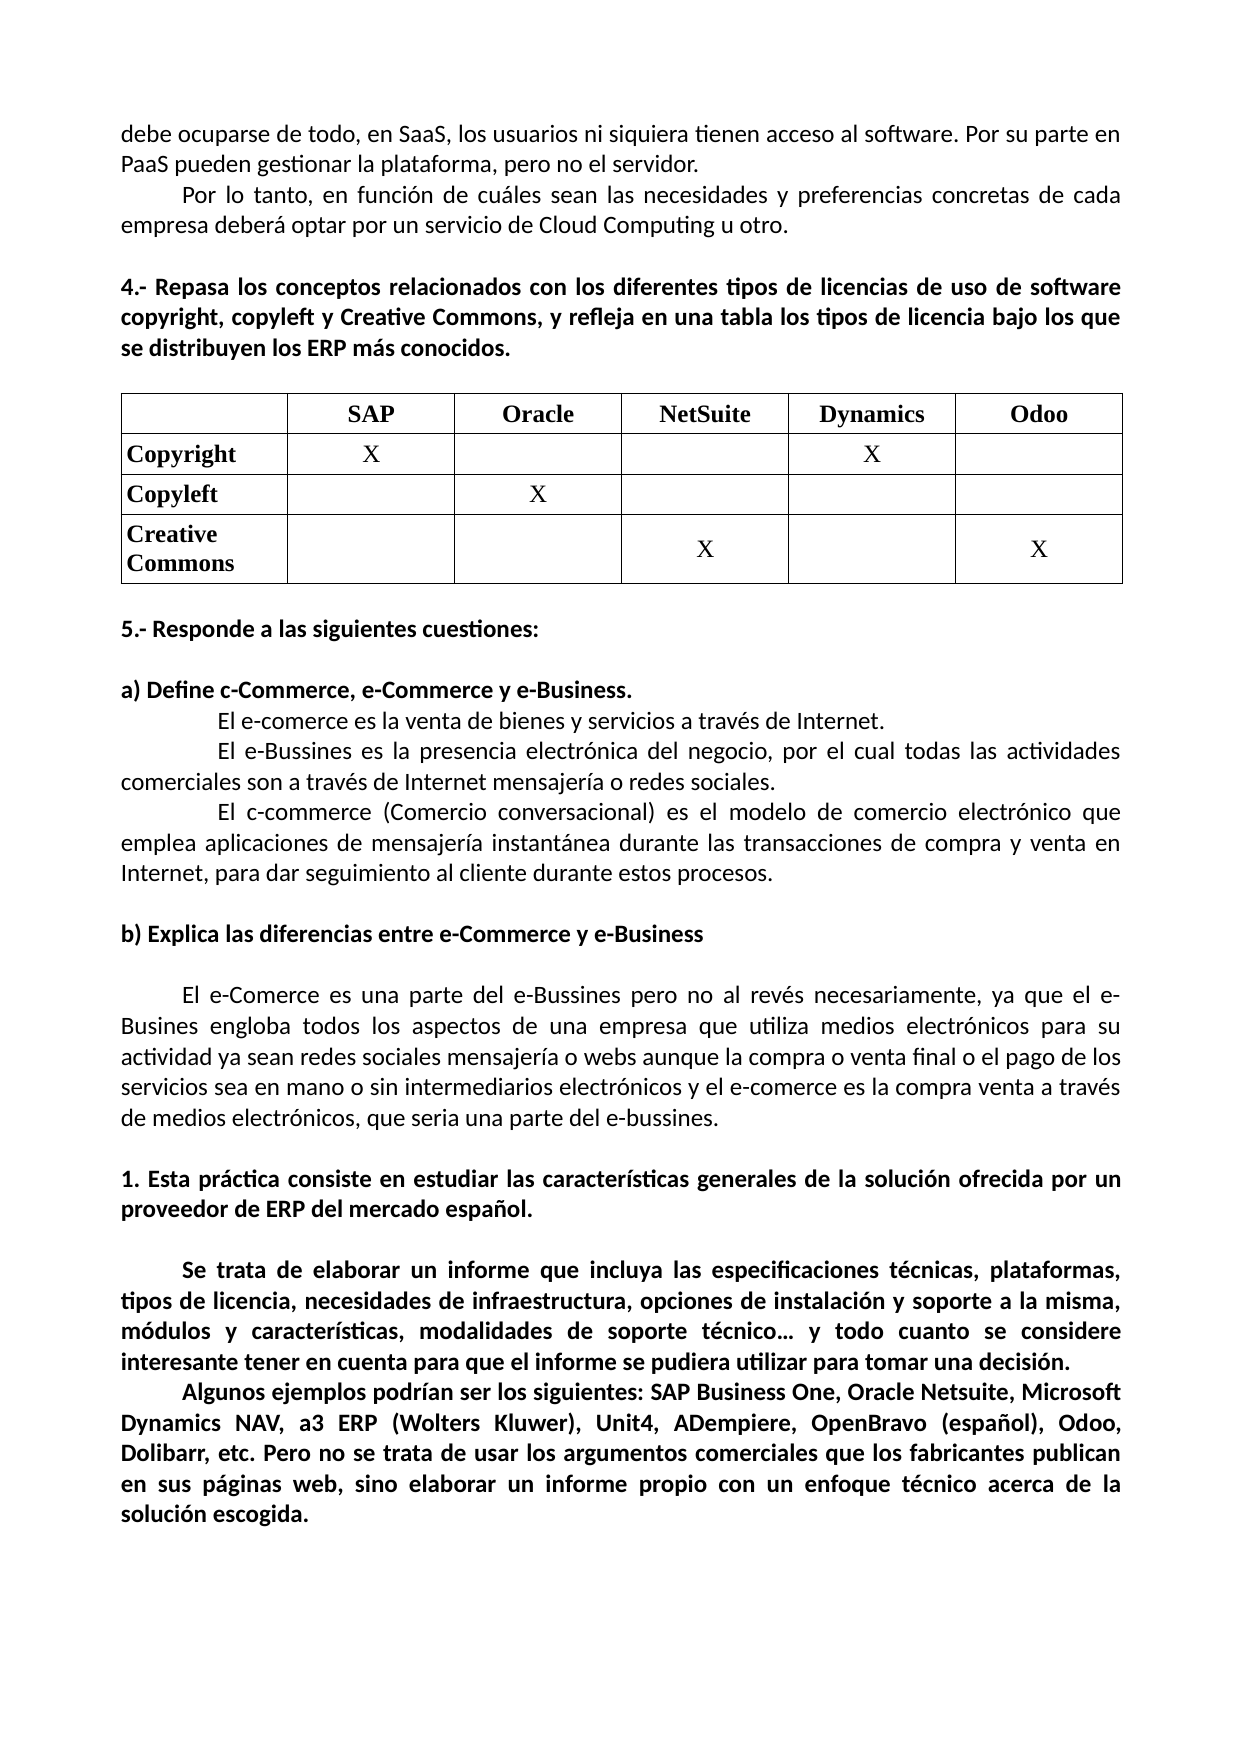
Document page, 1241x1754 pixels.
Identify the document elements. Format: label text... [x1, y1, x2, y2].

table_header Oracle [455, 394, 621, 433]
table_header [122, 394, 287, 433]
table_cell Creative Commons [122, 515, 287, 583]
table_cell [956, 475, 1122, 514]
text Se trata de elaborar un informe que incluya las especificaciones técnicas, plataformas, tipos de licencia, necesidades de infraestructura, opciones de instalación y soporte a la misma, módulos y características, modalidades de soporte técnico… y todo cuanto se considere interesante tener en cuenta para que el informe se pudiera utilizar para tomar una decisión. [121, 1254, 1122, 1376]
table_cell X [622, 515, 788, 583]
text 4.- Repasa los conceptos relacionados con los diferentes tipos de licencias de uso de software copyright, copyleft y Creative Commons, y refleja en una tabla los tipos de licencia bajo los que se distribuyen los ERP más conocidos. [121, 271, 1122, 362]
text El e-Comerce es una parte del e-Bussines pero no al revés necesariamente, ya que el e-Busines engloba todos los aspectos de una empresa que utiliza medios electrónicos para su actividad ya sean redes sociales mensajería o webs aunque la compra o venta final o el pago de los servicios sea en mano o sin intermediarios electrónicos y el e-comerce es la compra venta a través de medios electrónicos, que seria una parte del e-bussines. [121, 980, 1122, 1132]
text Por lo tanto, en función de cuáles sean las necesidades y preferencias concretas de cada empresa deberá optar por un servicio de Cloud Computing u otro. [121, 179, 1122, 240]
text debe ocuparse de todo, en SaaS, los usuarios ni siquiera tienen acceso al software. Por su parte en PaaS pueden gestionar la plataforma, pero no el servidor. [121, 118, 1122, 179]
table_cell [622, 434, 788, 473]
table_cell [288, 515, 454, 583]
table_cell [288, 475, 454, 514]
table_cell X [455, 475, 621, 514]
table_cell [622, 475, 788, 514]
table_cell X [288, 434, 454, 473]
text El c-commerce (Comercio conversacional) es el modelo de comercio electrónico que emplea aplicaciones de mensajería instantánea durante las transacciones de compra y venta en Internet, para dar seguimiento al cliente durante estos procesos. [121, 797, 1122, 888]
table_cell Copyleft [122, 475, 287, 514]
table_header NetSuite [622, 394, 788, 433]
table_cell [455, 434, 621, 473]
table_cell [789, 475, 955, 514]
table_cell [789, 515, 955, 583]
text El e-comerce es la venta de bienes y servicios a través de Internet. [121, 705, 1122, 736]
text 5.- Responde a las siguientes cuestiones: [121, 613, 1122, 644]
table_header Dynamics [789, 394, 955, 433]
text a) Define c-Commerce, e-Commerce y e-Business. [121, 674, 1122, 705]
table_cell X [789, 434, 955, 473]
table_cell X [956, 515, 1122, 583]
table_cell [455, 515, 621, 583]
text Algunos ejemplos podrían ser los siguientes: SAP Business One, Oracle Netsuite, Microsoft Dynamics NAV, a3 ERP (Wolters Kluwer), Unit4, ADempiere, OpenBravo (español), Odoo, Dolibarr, etc. Pero no se trata de usar los argumentos comerciales que los fabricantes publican en sus páginas web, sino elaborar un informe propio con un enfoque técnico acerca de la solución escogida. [121, 1376, 1122, 1529]
table_header SAP [288, 394, 454, 433]
text b) Explica las diferencias entre e-Commerce y e-Business [121, 919, 1122, 949]
table_cell Copyright [122, 434, 287, 473]
text El e-Bussines es la presencia electrónica del negocio, por el cual todas las actividades comerciales son a través de Internet mensajería o redes sociales. [121, 736, 1122, 797]
text 1. Esta práctica consiste en estudiar las características generales de la solución ofrecida por un proveedor de ERP del mercado español. [121, 1163, 1122, 1224]
table_cell [956, 434, 1122, 473]
table_header Odoo [956, 394, 1122, 433]
